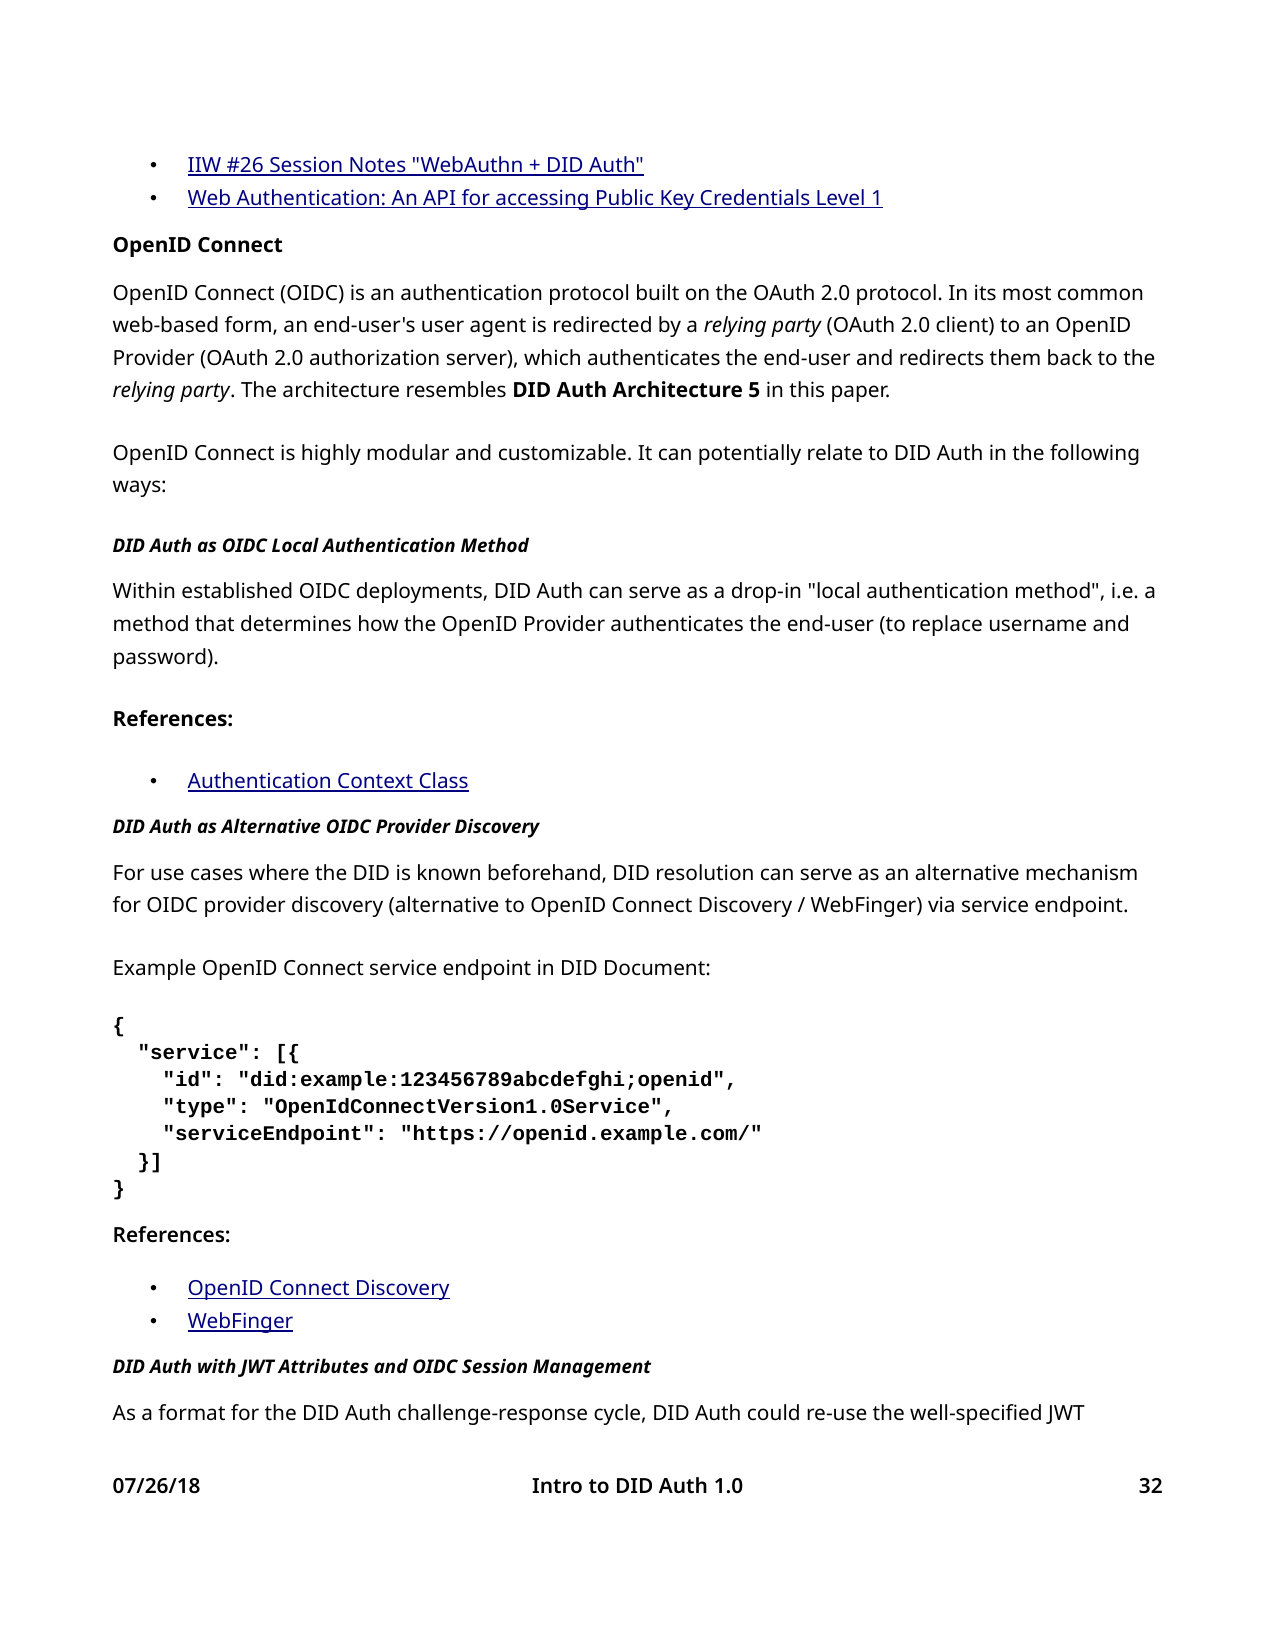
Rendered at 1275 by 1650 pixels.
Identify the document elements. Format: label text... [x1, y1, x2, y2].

text { [112, 1015, 1162, 1038]
text OpenID Connect (OIDC) is an authentication protocol built on the OAuth 2.0 protocol. In its most common web-based form, an end-user's user agent is redirected by a relying party (OAuth 2.0 client) to an OpenID Provider (OAuth 2.0 authorization server), which authenticates the end-user and redirects them back to the relying party. The architecture resembles DID Auth Architecture 5 in this paper. [112, 278, 1162, 404]
text "service": [{ [112, 1042, 1162, 1066]
subtitle OpenID Connect [112, 230, 1162, 259]
list OpenID Connect Discovery [150, 1273, 1162, 1302]
text "id": "did:example:123456789abcdefghi;openid", [112, 1069, 1162, 1093]
subtitle DID Auth as OIDC Local Authentication Method [112, 532, 1162, 558]
text }] [112, 1151, 1162, 1174]
text Example OpenID Connect service endpoint in DID Document: [112, 953, 1162, 981]
text "serviceEndpoint": "https://openid.example.com/" [112, 1123, 1162, 1147]
text } [112, 1178, 1162, 1201]
subtitle DID Auth as Alternative OIDC Provider Discovery [112, 814, 1162, 839]
text As a format for the DID Auth challenge-response cycle, DID Auth could re-use the well-specified JWT [112, 1398, 1162, 1426]
subtitle DID Auth with JWT Attributes and OIDC Session Management [112, 1354, 1162, 1379]
list IIW #26 Session Notes "WebAuthn + DID Auth" [150, 150, 1162, 178]
text For use cases where the DID is known beforehand, DID resolution can serve as an alternative mechanism for OIDC provider discovery (alternative to OpenID Connect Discovery / WebFinger) via service endpoint. [112, 858, 1162, 919]
list WebFinger [150, 1306, 1162, 1334]
text "type": "OpenIdConnectVersion1.0Service", [112, 1096, 1162, 1120]
list Web Authentication: An API for accessing Public Key Credentials Level 1 [150, 183, 1162, 211]
text References: [112, 704, 1162, 732]
text Within established OIDC deployments, DID Auth can serve as a drop-in "local authentication method", i.e. a method that determines how the OpenID Provider authenticates the end-user (to replace username and password). [112, 577, 1162, 670]
text References: [112, 1220, 1162, 1248]
text OpenID Connect is highly modular and customizable. It can potentially relate to DID Auth in the following ways: [112, 438, 1162, 499]
list Authentication Context Class [150, 766, 1162, 794]
